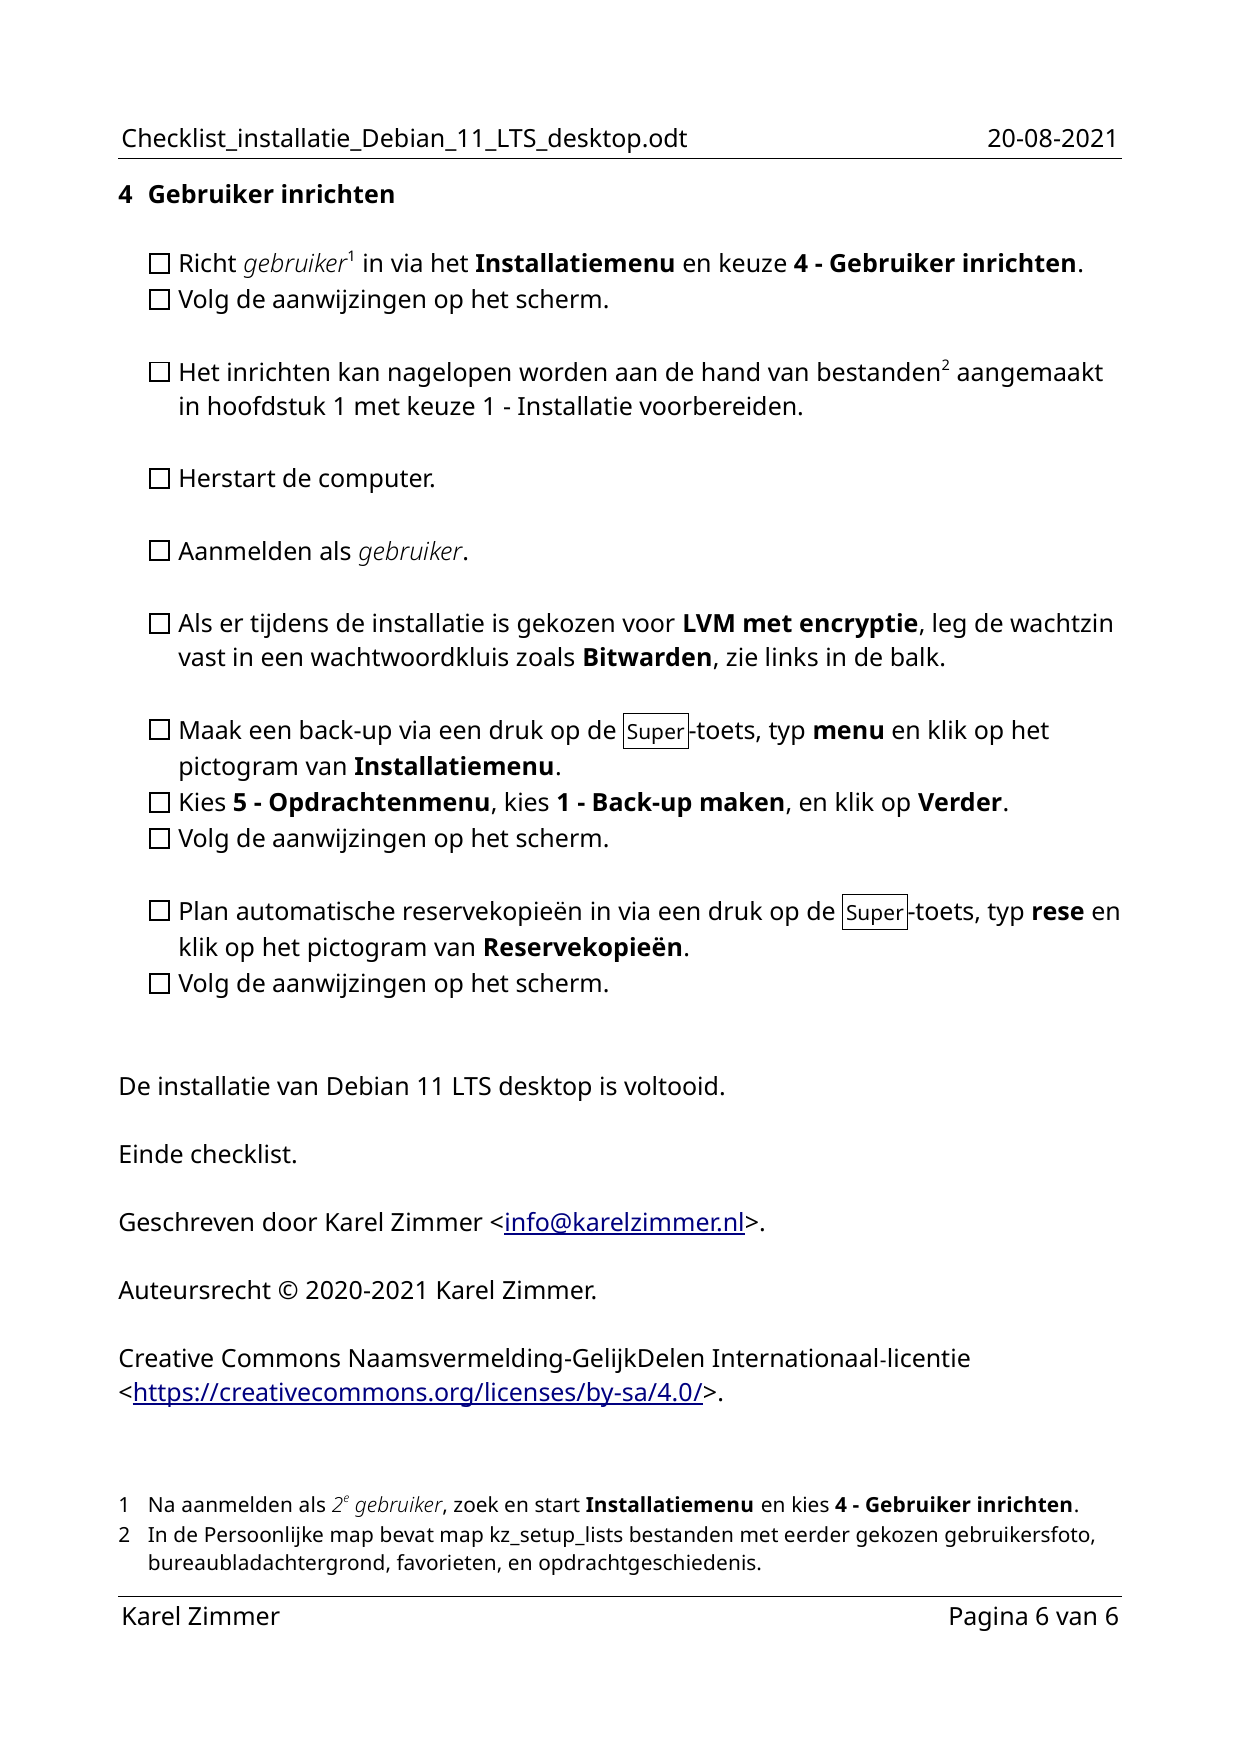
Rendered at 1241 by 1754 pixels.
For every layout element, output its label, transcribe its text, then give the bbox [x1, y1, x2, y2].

table_cell [141, 281, 177, 317]
table_cell [141, 354, 177, 424]
table_cell [141, 675, 177, 712]
table_cell [177, 496, 1122, 533]
table_cell [177, 675, 1122, 712]
table_cell [177, 856, 1122, 893]
table_cell [141, 569, 177, 605]
text Geschreven door Karel Zimmer <info@karelzimmer.nl>. [118, 1205, 1122, 1239]
text Auteursrecht © 2020-2021 Karel Zimmer. [118, 1273, 1122, 1307]
table_cell Het inrichten kan nagelopen worden aan de hand van bestanden aangemaakt in hoofdstuk 1 met keuze 1 - Installatie voorbereiden. [177, 354, 1122, 424]
table_cell [177, 318, 1122, 354]
text Creative Commons Naamsvermelding-GelijkDelen Internationaal-licentie <https://creativecommons.org/licenses/by-sa/4.0/>. [118, 1341, 1122, 1409]
table_cell Kies 5 - Opdrachtenmenu, kies 1 - Back-up maken, en klik op Verder. [177, 784, 1122, 820]
table_cell Aanmelden als gebruiker. [177, 533, 1122, 569]
table_cell [141, 533, 177, 569]
table_header [141, 245, 177, 281]
table_cell [141, 965, 177, 1001]
table_cell Maak een back-up via een druk op de Super-toets, typ menu en klik op het pictogram van Installatiemenu. [177, 712, 1122, 784]
table_cell Volg de aanwijzingen op het scherm. [177, 281, 1122, 317]
list Gebruiker inrichten [118, 177, 1122, 211]
table_cell [141, 712, 177, 784]
table_cell [141, 605, 177, 675]
table_cell [141, 820, 177, 856]
table_cell [141, 893, 177, 965]
table_cell Herstart de computer. [177, 460, 1122, 496]
table_cell [177, 569, 1122, 605]
table_cell [141, 318, 177, 354]
table_cell [141, 784, 177, 820]
table_cell [141, 856, 177, 893]
table_cell Als er tijdens de installatie is gekozen voor LVM met encryptie, leg de wachtzin vast in een wachtwoordkluis zoals Bitwarden, zie links in de balk. [177, 605, 1122, 675]
table_header Richt gebruiker in via het Installatiemenu en keuze 4 - Gebruiker inrichten. [177, 245, 1122, 281]
table_cell [141, 460, 177, 496]
table_cell Volg de aanwijzingen op het scherm. [177, 820, 1122, 856]
table_cell [141, 496, 177, 533]
table_cell Plan automatische reservekopieën in via een druk op de Super-toets, typ rese en klik op het pictogram van Reservekopieën. [177, 893, 1122, 965]
table_cell [141, 424, 177, 460]
table_cell Volg de aanwijzingen op het scherm. [177, 965, 1122, 1001]
table_cell [177, 424, 1122, 460]
text Einde checklist. [118, 1137, 1122, 1171]
text De installatie van Debian 11 LTS desktop is voltooid. [118, 1069, 1122, 1103]
